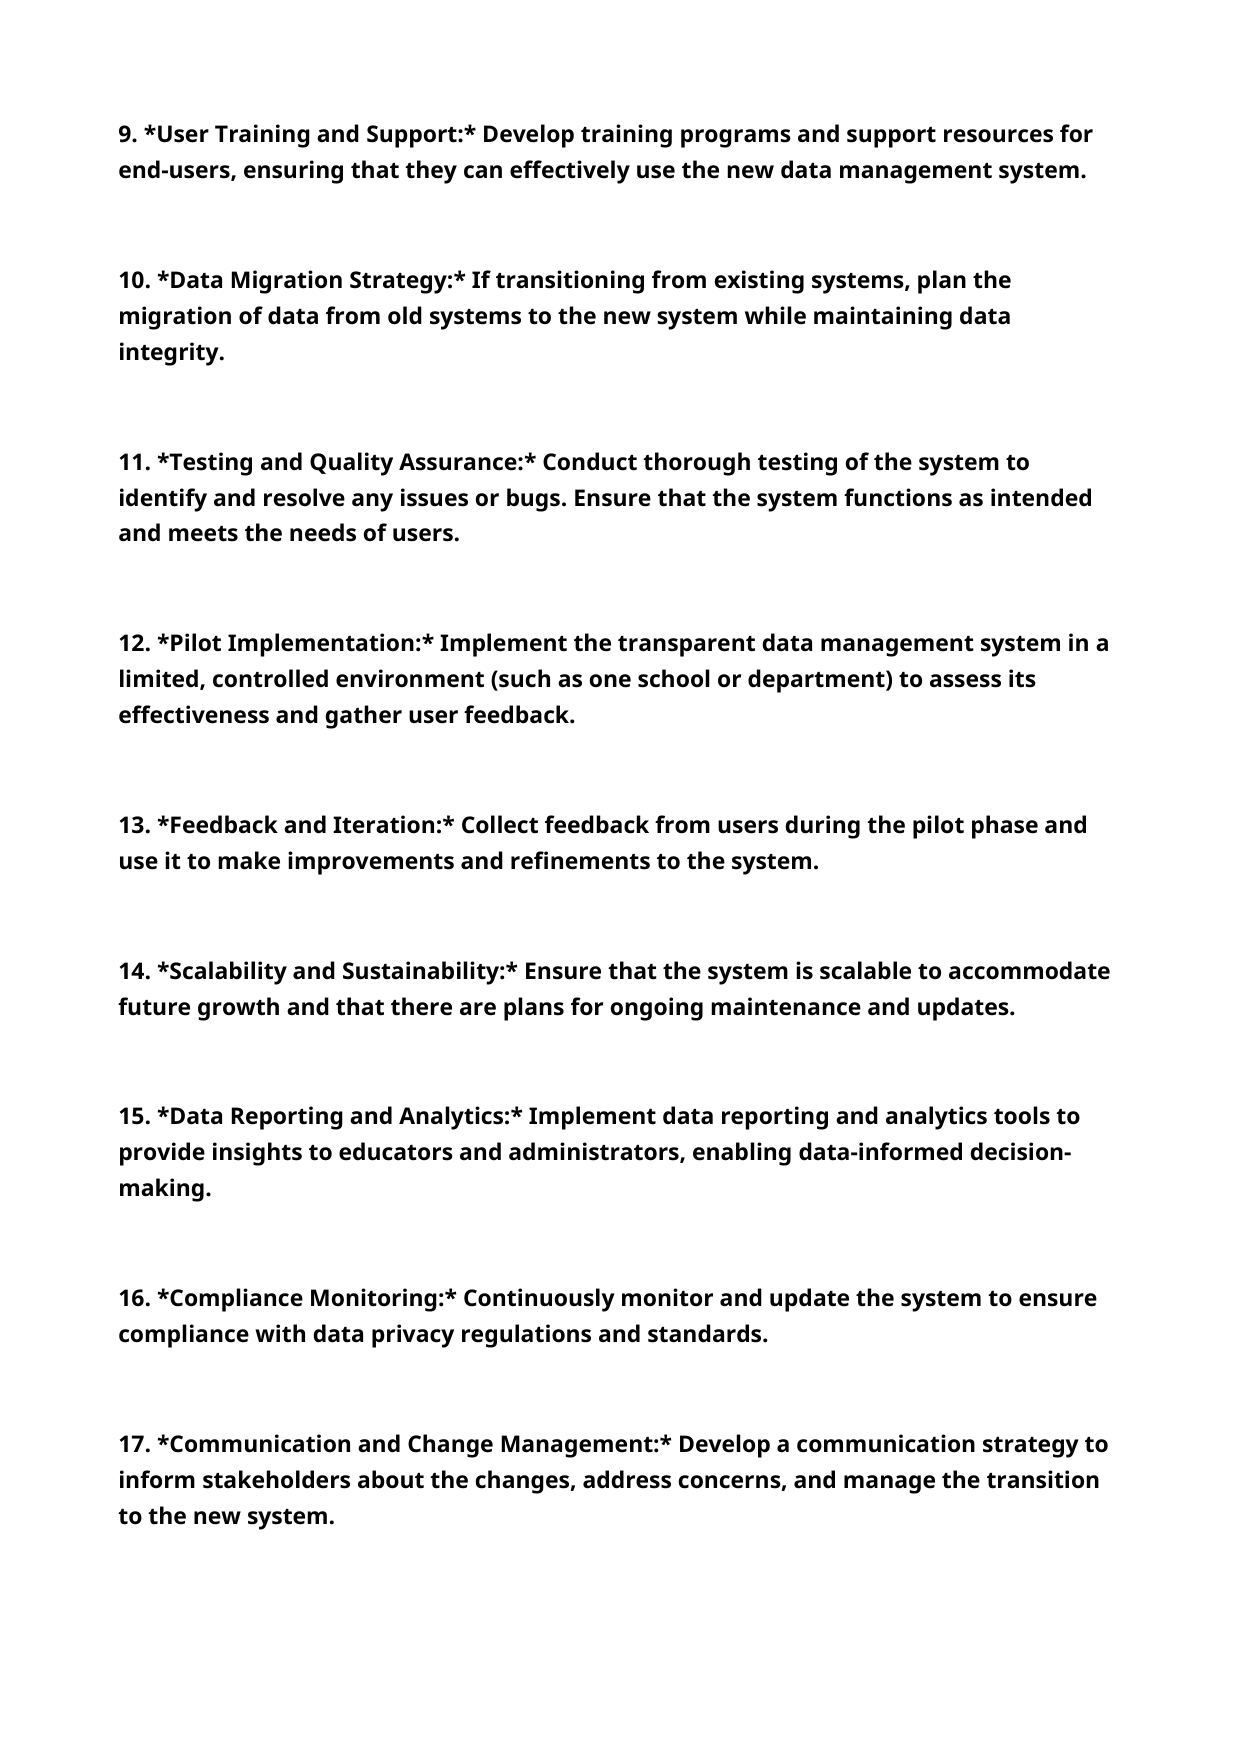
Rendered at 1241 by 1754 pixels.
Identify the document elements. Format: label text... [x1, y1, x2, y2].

text 9. *User Training and Support:* Develop training programs and support resources for end-users, ensuring that they can effectively use the new data management system. [118, 118, 1122, 185]
text 14. *Scalability and Sustainability:* Ensure that the system is scalable to accommodate future growth and that there are plans for ongoing maintenance and updates. [118, 954, 1122, 1022]
text 16. *Compliance Monitoring:* Continuously monitor and update the system to ensure compliance with data privacy regulations and standards. [118, 1282, 1122, 1349]
text 12. *Pilot Implementation:* Implement the transparent data management system in a limited, controlled environment (such as one school or department) to assess its effectiveness and gather user feedback. [118, 627, 1122, 730]
text 13. *Feedback and Iteration:* Collect feedback from users during the pilot phase and use it to make improvements and refinements to the system. [118, 809, 1122, 876]
text 11. *Testing and Quality Assurance:* Conduct thorough testing of the system to identify and resolve any issues or bugs. Ensure that the system functions as intended and meets the needs of users. [118, 446, 1122, 549]
text 10. *Data Migration Strategy:* If transitioning from existing systems, plan the migration of data from old systems to the new system while maintaining data integrity. [118, 264, 1122, 367]
text 15. *Data Reporting and Analytics:* Implement data reporting and analytics tools to provide insights to educators and administrators, enabling data-informed decision-making. [118, 1100, 1122, 1203]
text 17. *Communication and Change Management:* Develop a communication strategy to inform stakeholders about the changes, address concerns, and manage the transition to the new system. [118, 1428, 1122, 1531]
